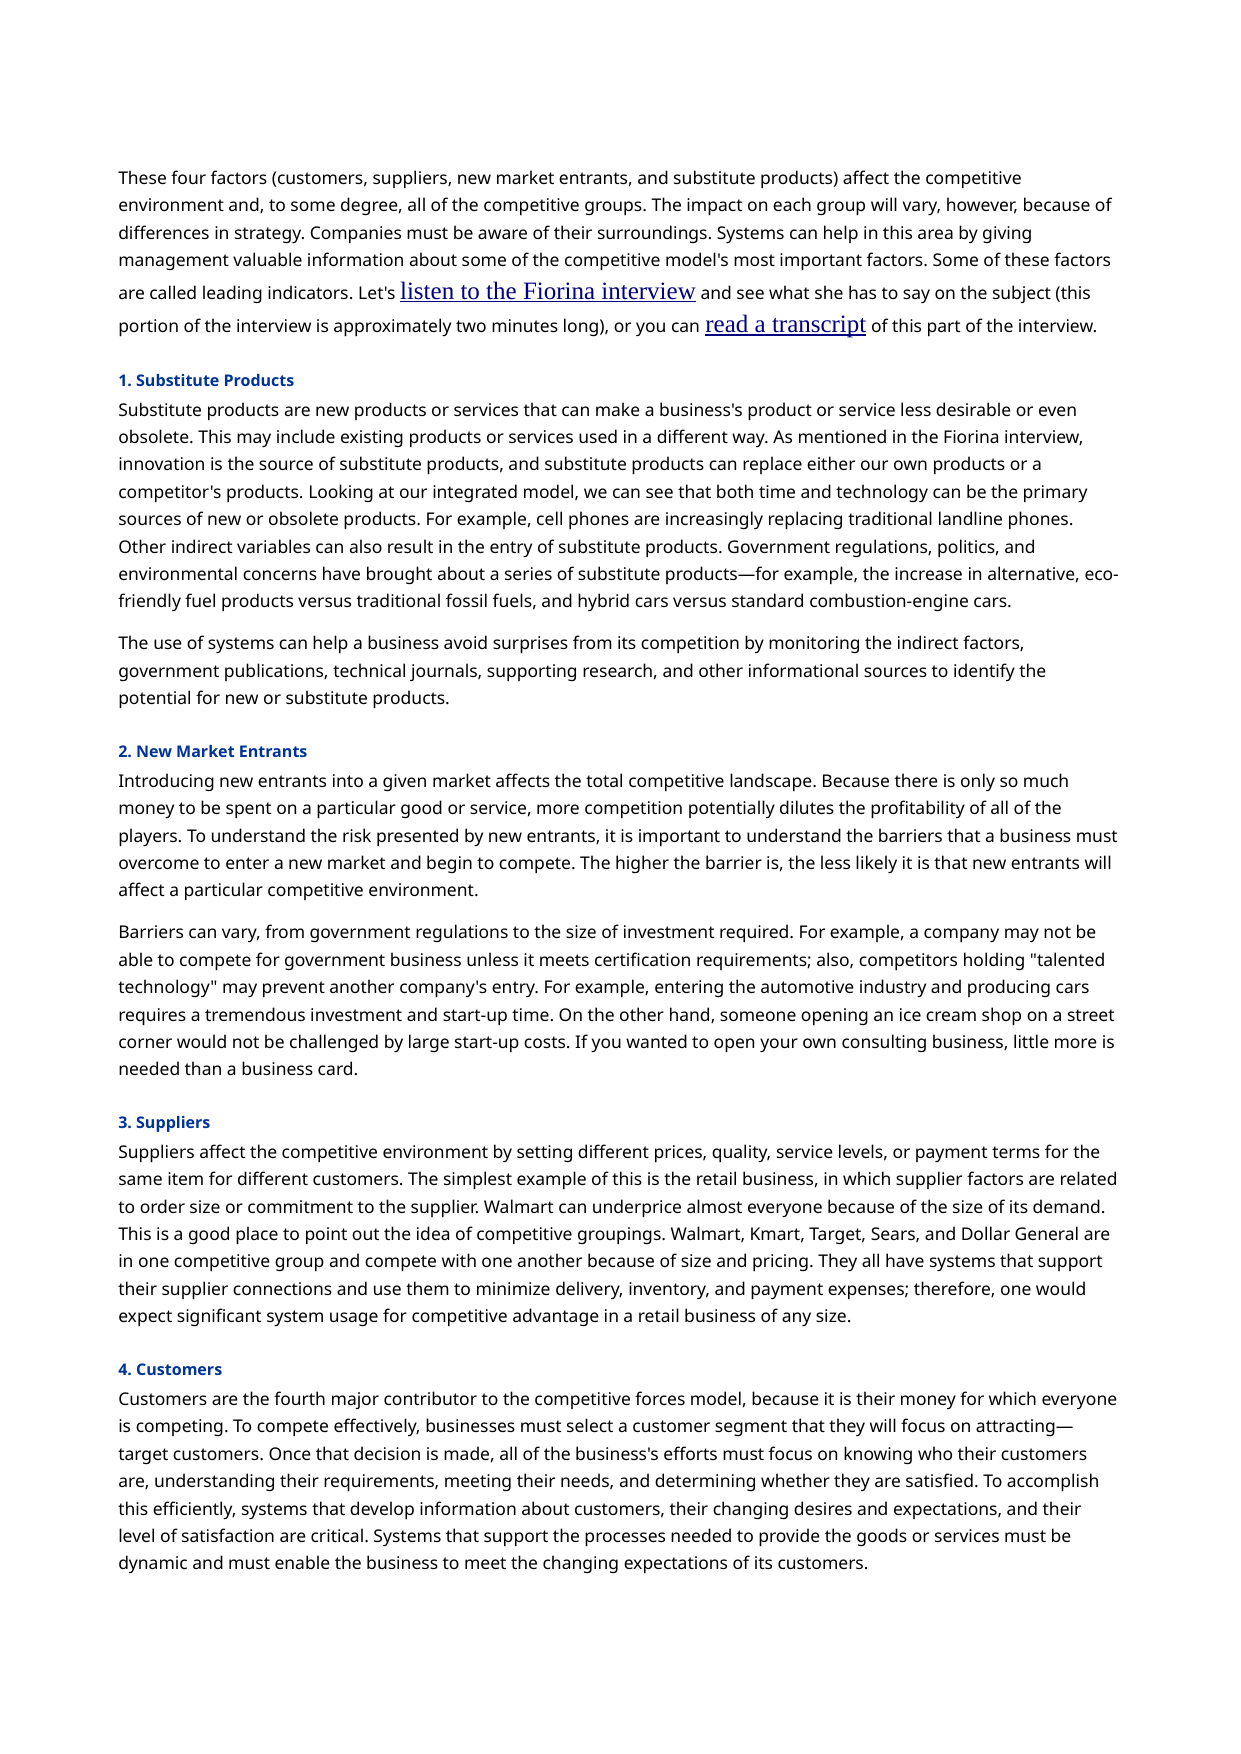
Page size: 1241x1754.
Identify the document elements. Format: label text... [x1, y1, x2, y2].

text Substitute products are new products or services that can make a business's product or service less desirable or even obsolete. This may include existing products or services used in a different way. As mentioned in the Fiorina interview, innovation is the source of substitute products, and substitute products can replace either our own products or a competitor's products. Looking at our integrated model, we can see that both time and technology can be the primary sources of new or obsolete products. For example, cell phones are increasingly replacing traditional landline phones. Other indirect variables can also result in the entry of substitute products. Government regulations, politics, and environmental concerns have brought about a series of substitute products—for example, the increase in alternative, eco-friendly fuel products versus traditional fossil fuels, and hybrid cars versus standard combustion-engine cars. [118, 397, 1122, 613]
text Barriers can vary, from government regulations to the size of investment required. For example, a company may not be able to compete for government business unless it meets certification requirements; also, competitors holding "talented technology" may prevent another company's entry. For example, entering the automotive industry and producing cars requires a tremendous investment and start-up time. On the other hand, someone opening an ice cream shop on a street corner would not be challenged by large start-up costs. If you wanted to open your own consulting business, little more is needed than a business card. [118, 920, 1122, 1081]
text These four factors (customers, suppliers, new market entrants, and substitute products) affect the competitive environment and, to some degree, all of the competitive groups. The impact on each group will vary, however, because of differences in strategy. Companies must be aware of their surroundings. Systems can help in this area by giving management valuable information about some of the competitive model's most important factors. Some of these factors are called leading indicators. Let's listen to the Fiorina interview and see what she has to say on the subject (this portion of the interview is approximately two minutes long), or you can read a transcript of this part of the interview. [118, 166, 1122, 338]
text Introducing new entrants into a given market affects the total competitive landscape. Because there is only so much money to be spent on a particular good or service, more competition potentially dilutes the profitability of all of the players. To understand the risk presented by new entrants, it is important to understand the barriers that a business must overcome to enter a new market and begin to compete. The higher the barrier is, the less likely it is that new entrants will affect a particular competitive environment. [118, 768, 1122, 902]
text Customers are the fourth major contributor to the competitive forces model, because it is their money for which everyone is competing. To compete effectively, businesses must select a customer segment that they will focus on attracting—target customers. Once that decision is made, all of the business's efforts must focus on knowing who their customers are, understanding their requirements, meeting their needs, and determining whether they are satisfied. To accomplish this efficiently, systems that develop information about customers, their changing desires and expectations, and their level of satisfaction are critical. Systems that support the processes needed to provide the goods or services must be dynamic and must enable the business to meet the changing expectations of its customers. [118, 1387, 1122, 1575]
subtitle 2. New Market Entrants [118, 740, 1122, 762]
subtitle 1. Substitute Products [118, 369, 1122, 391]
subtitle 3. Suppliers [118, 1111, 1122, 1133]
text Suppliers affect the competitive environment by setting different prices, quality, service levels, or payment terms for the same item for different customers. The simplest example of this is the retail business, in which supplier factors are related to order size or commitment to the supplier. Walmart can underprice almost everyone because of the size of its demand. This is a good place to point out the idea of competitive groupings. Walmart, Kmart, Target, Sears, and Dollar General are in one competitive group and compete with one another because of size and pricing. They all have systems that support their supplier connections and use them to minimize delivery, inventory, and payment expenses; therefore, one would expect significant system usage for competitive advantage in a retail business of any size. [118, 1139, 1122, 1328]
text The use of systems can help a business avoid surprises from its competition by monitoring the indirect factors, government publications, technical journals, supporting research, and other informational sources to identify the potential for new or substitute products. [118, 631, 1122, 710]
subtitle 4. Customers [118, 1358, 1122, 1380]
